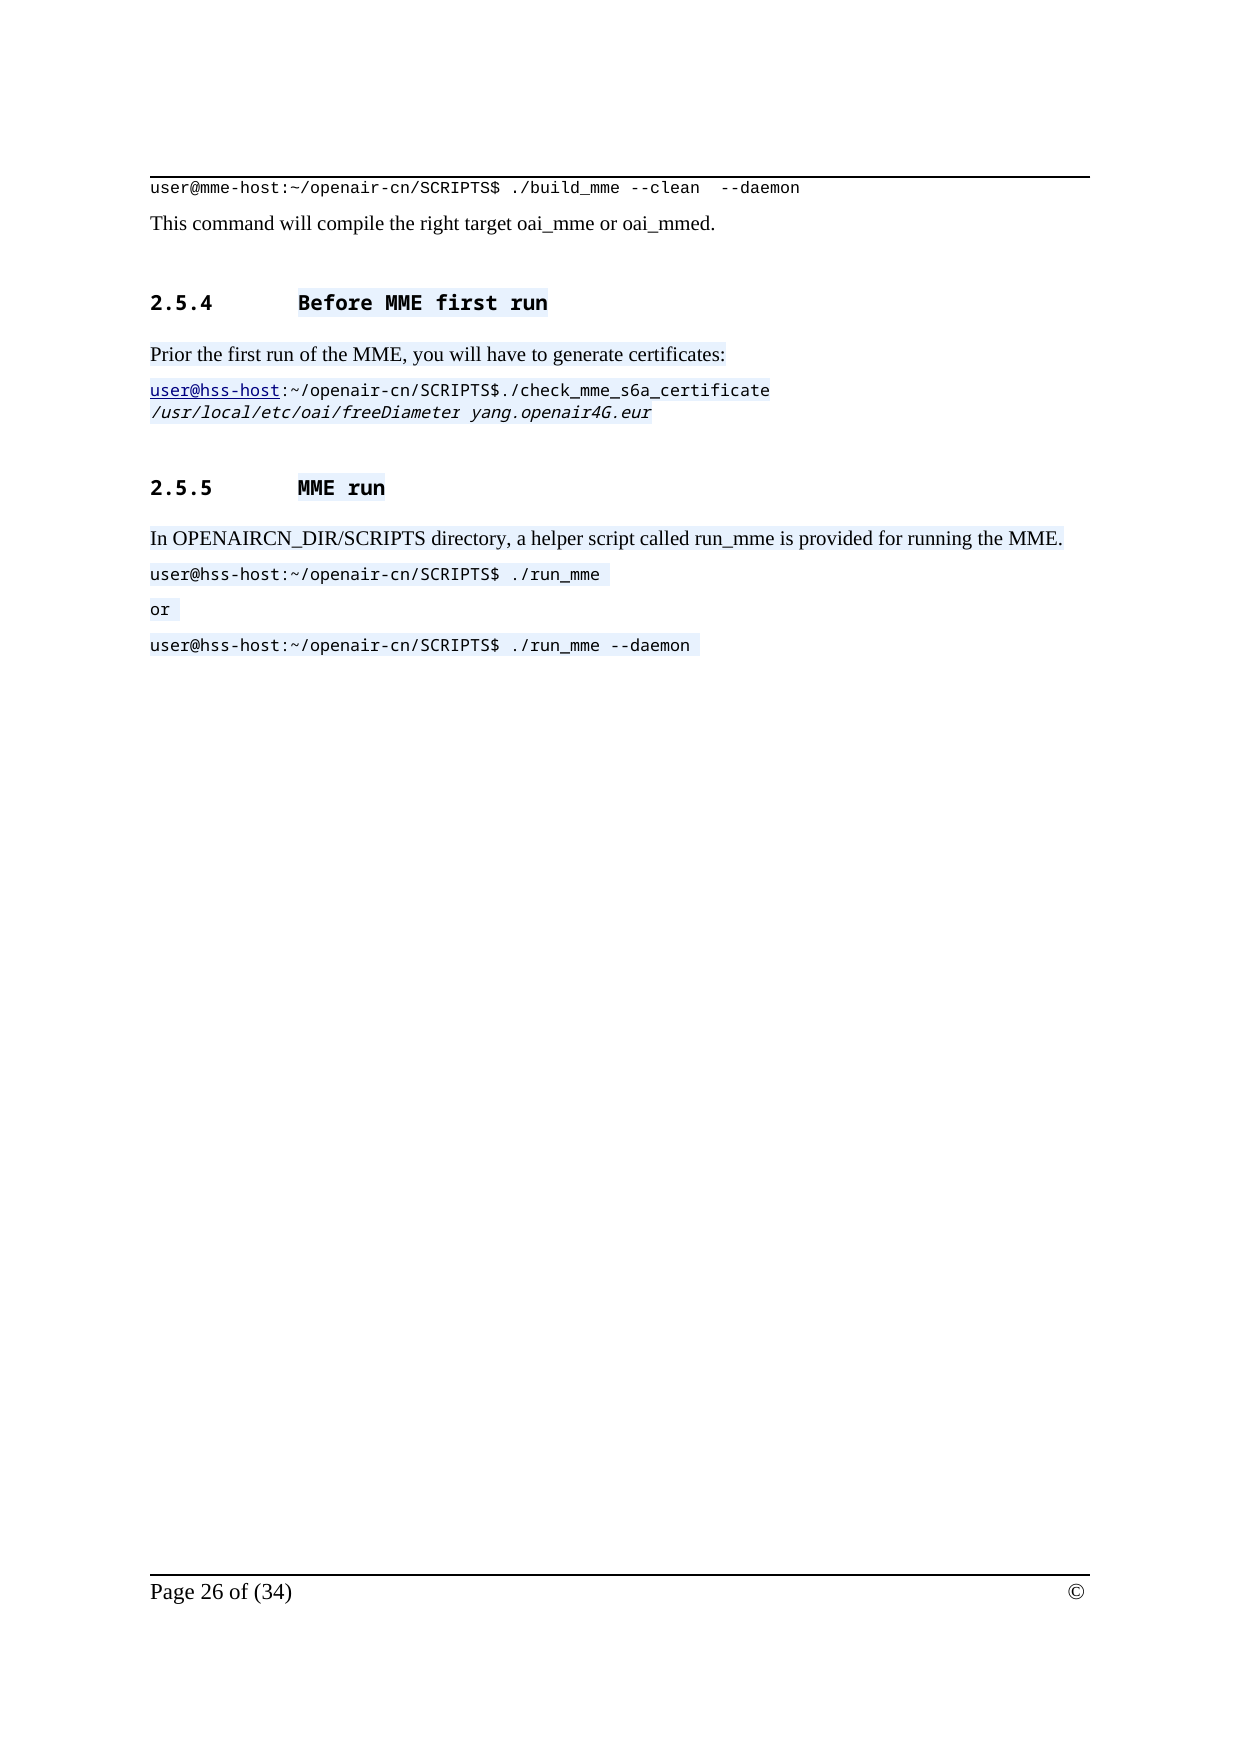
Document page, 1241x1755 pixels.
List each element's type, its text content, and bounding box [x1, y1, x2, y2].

text This command will compile the right target oai_mme or oai_mmed. [150, 211, 1090, 235]
text or [150, 598, 1090, 621]
text user@hss-host:~/openair-cn/SCRIPTS$ ./run_mme [150, 563, 1090, 586]
text In OPENAIRCN_DIR/SCRIPTS directory, a helper script called run_mme is provided for running the MME. [150, 526, 1090, 550]
text user@hss-host:~/openair-cn/SCRIPTS$./check_mme_s6a_certificate /usr/local/etc/oai/freeDiameter yang.openair4G.eur [150, 378, 1090, 424]
text user@hss-host:~/openair-cn/SCRIPTS$ ./run_mme --daemon [150, 633, 1090, 656]
text user@mme-host:~/openair-cn/SCRIPTS$ ./build_mme --clean --daemon [150, 179, 1090, 198]
subtitle Before MME first run [150, 288, 1090, 317]
text Prior the first run of the MME, you will have to generate certificates: [150, 342, 1090, 366]
subtitle MME run [150, 473, 1090, 501]
